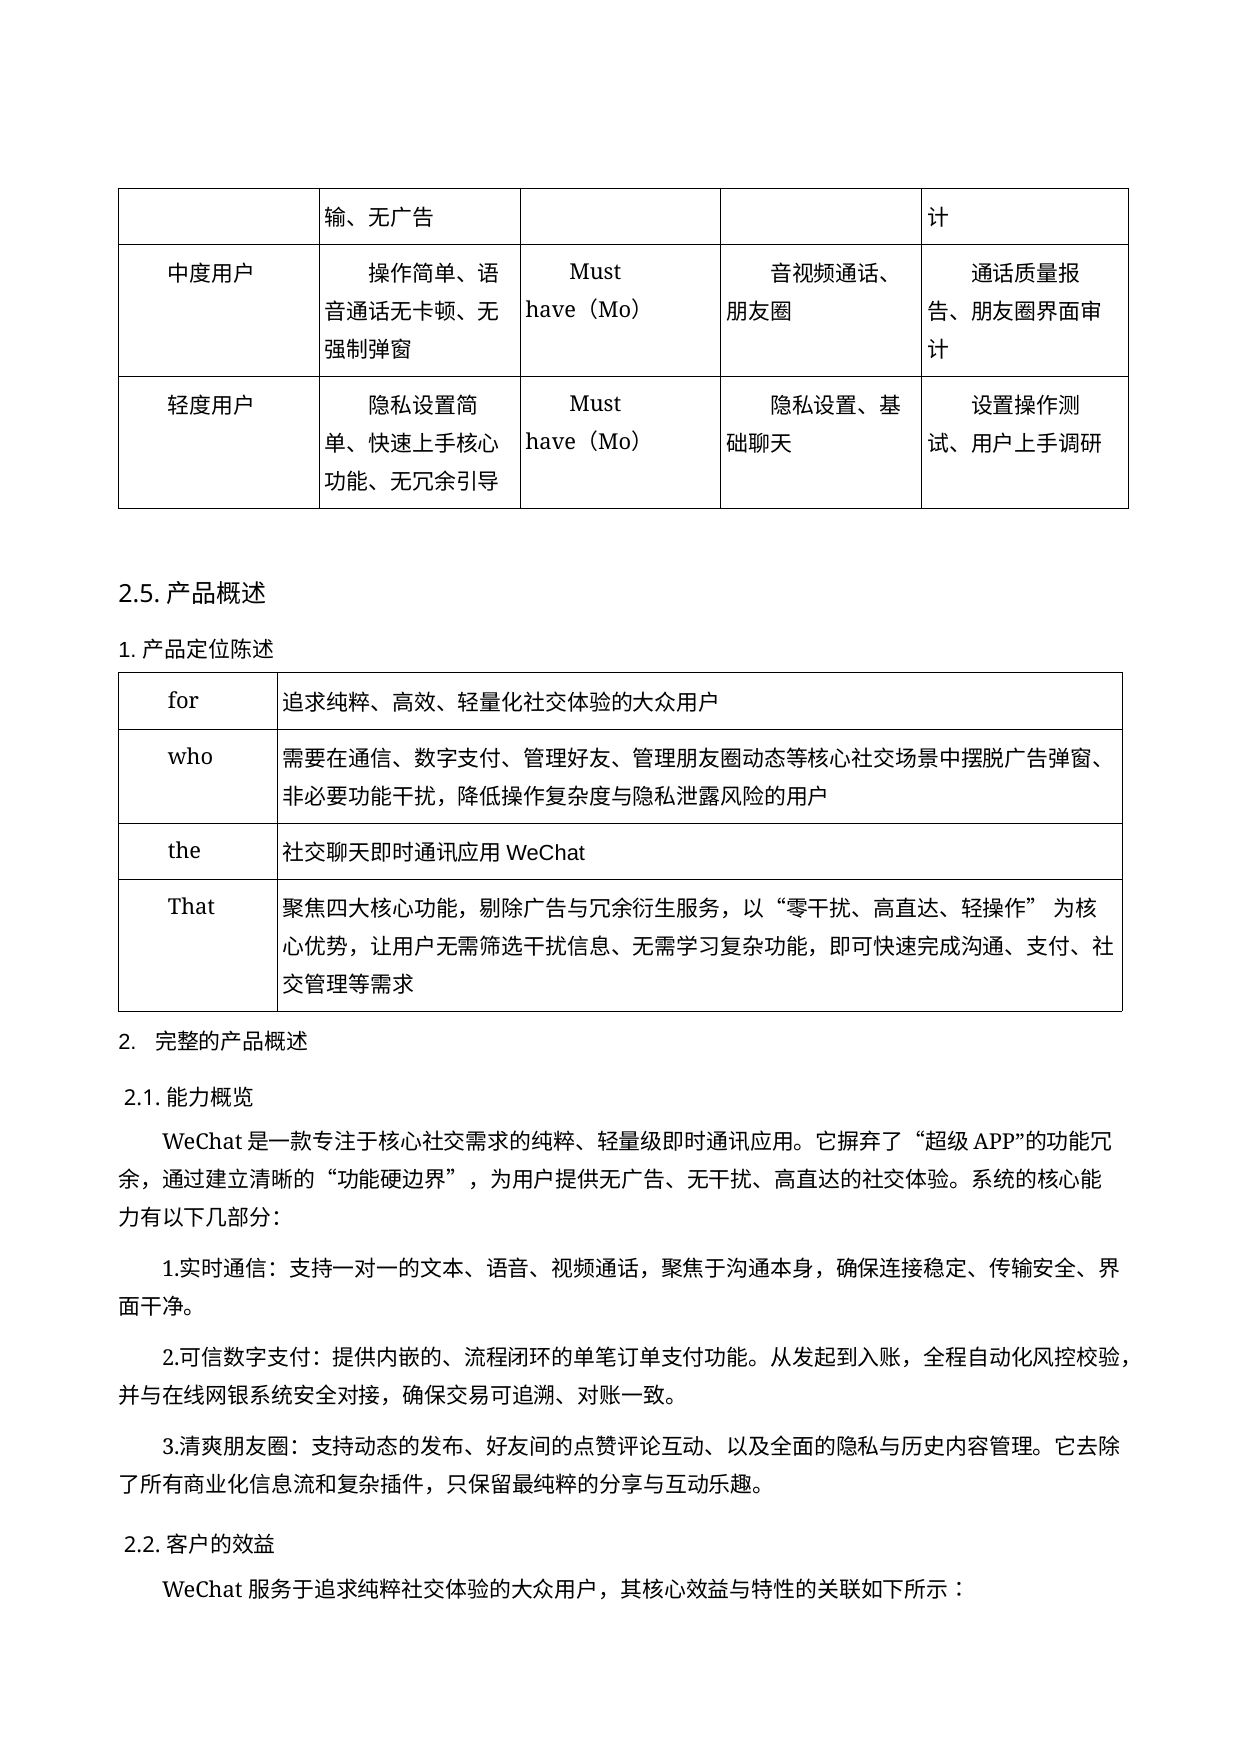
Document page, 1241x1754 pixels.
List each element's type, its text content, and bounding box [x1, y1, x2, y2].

table_cell [521, 189, 720, 244]
table_cell That [119, 880, 277, 1011]
subtitle 能力概览 [118, 1079, 1122, 1111]
text WeChat是一款专注于核心社交需求的纯粹、轻量级即时通讯应用。它摒弃了“超级APP”的功能冗余，通过建立清晰的“功能硬边界”，为用户提供无广告、无干扰、高直达的社交体验。系统的核心能力有以下几部分： [118, 1124, 1122, 1232]
table_cell 音视频通话、朋友圈 [721, 245, 921, 376]
table_cell 社交聊天即时通讯应用 WeChat [278, 824, 1122, 879]
table_cell 计 [922, 189, 1128, 244]
table_cell 需要在通信、数字支付、管理好友、管理朋友圈动态等核心社交场景中摆脱广告弹窗、非必要功能干扰，降低操作复杂度与隐私泄露风险的用户 [278, 730, 1122, 822]
table_cell Must have（Mo） [521, 377, 720, 508]
table_cell 中度用户 [119, 245, 319, 376]
table_cell 操作简单、语音通话无卡顿、无强制弹窗 [320, 245, 520, 376]
table_cell 隐私设置、基础聊天 [721, 377, 921, 508]
subtitle 产品定位陈述 [118, 629, 1122, 665]
table_cell 通话质量报告、朋友圈界面审计 [922, 245, 1128, 376]
table_header for [119, 673, 277, 728]
table_cell 输、无广告 [320, 189, 520, 244]
table_cell 轻度用户 [119, 377, 319, 508]
table_cell 隐私设置简单、快速上手核心功能、无冗余引导 [320, 377, 520, 508]
table_cell 聚焦四大核心功能，剔除广告与冗余衍生服务，以“零干扰、高直达、轻操作” 为核心优势，让用户无需筛选干扰信息、无需学习复杂功能，即可快速完成沟通、支付、社交管理等需求 [278, 880, 1122, 1011]
table_header 追求纯粹、高效、轻量化社交体验的大众用户 [278, 673, 1122, 728]
subtitle 产品概述 [118, 574, 1122, 610]
table_cell 设置操作测试、用户上手调研 [922, 377, 1128, 508]
table_cell [721, 189, 921, 244]
table_cell who [119, 730, 277, 822]
text 3.清爽朋友圈：支持动态的发布、好友间的点赞评论互动、以及全面的隐私与历史内容管理。它去除了所有商业化信息流和复杂插件，只保留最纯粹的分享与互动乐趣。 [118, 1429, 1122, 1498]
table_cell Must have（Mo） [521, 245, 720, 376]
text 2.可信数字支付：提供内嵌的、流程闭环的单笔订单支付功能。从发起到入账，全程自动化风控校验，并与在线网银系统安全对接，确保交易可追溯、对账一致。 [118, 1340, 1122, 1409]
table_cell the [119, 824, 277, 879]
subtitle 客户的效益 [118, 1527, 1122, 1559]
text 1.实时通信：支持一对一的文本、语音、视频通话，聚焦于沟通本身，确保连接稳定、传输安全、界面干净。 [118, 1251, 1122, 1321]
table_cell [119, 189, 319, 244]
subtitle 完整的产品概述 [118, 1022, 1122, 1057]
text WeChat 服务于追求纯粹社交体验的大众用户，其核心效益与特性的关联如下所示： [118, 1572, 1122, 1604]
